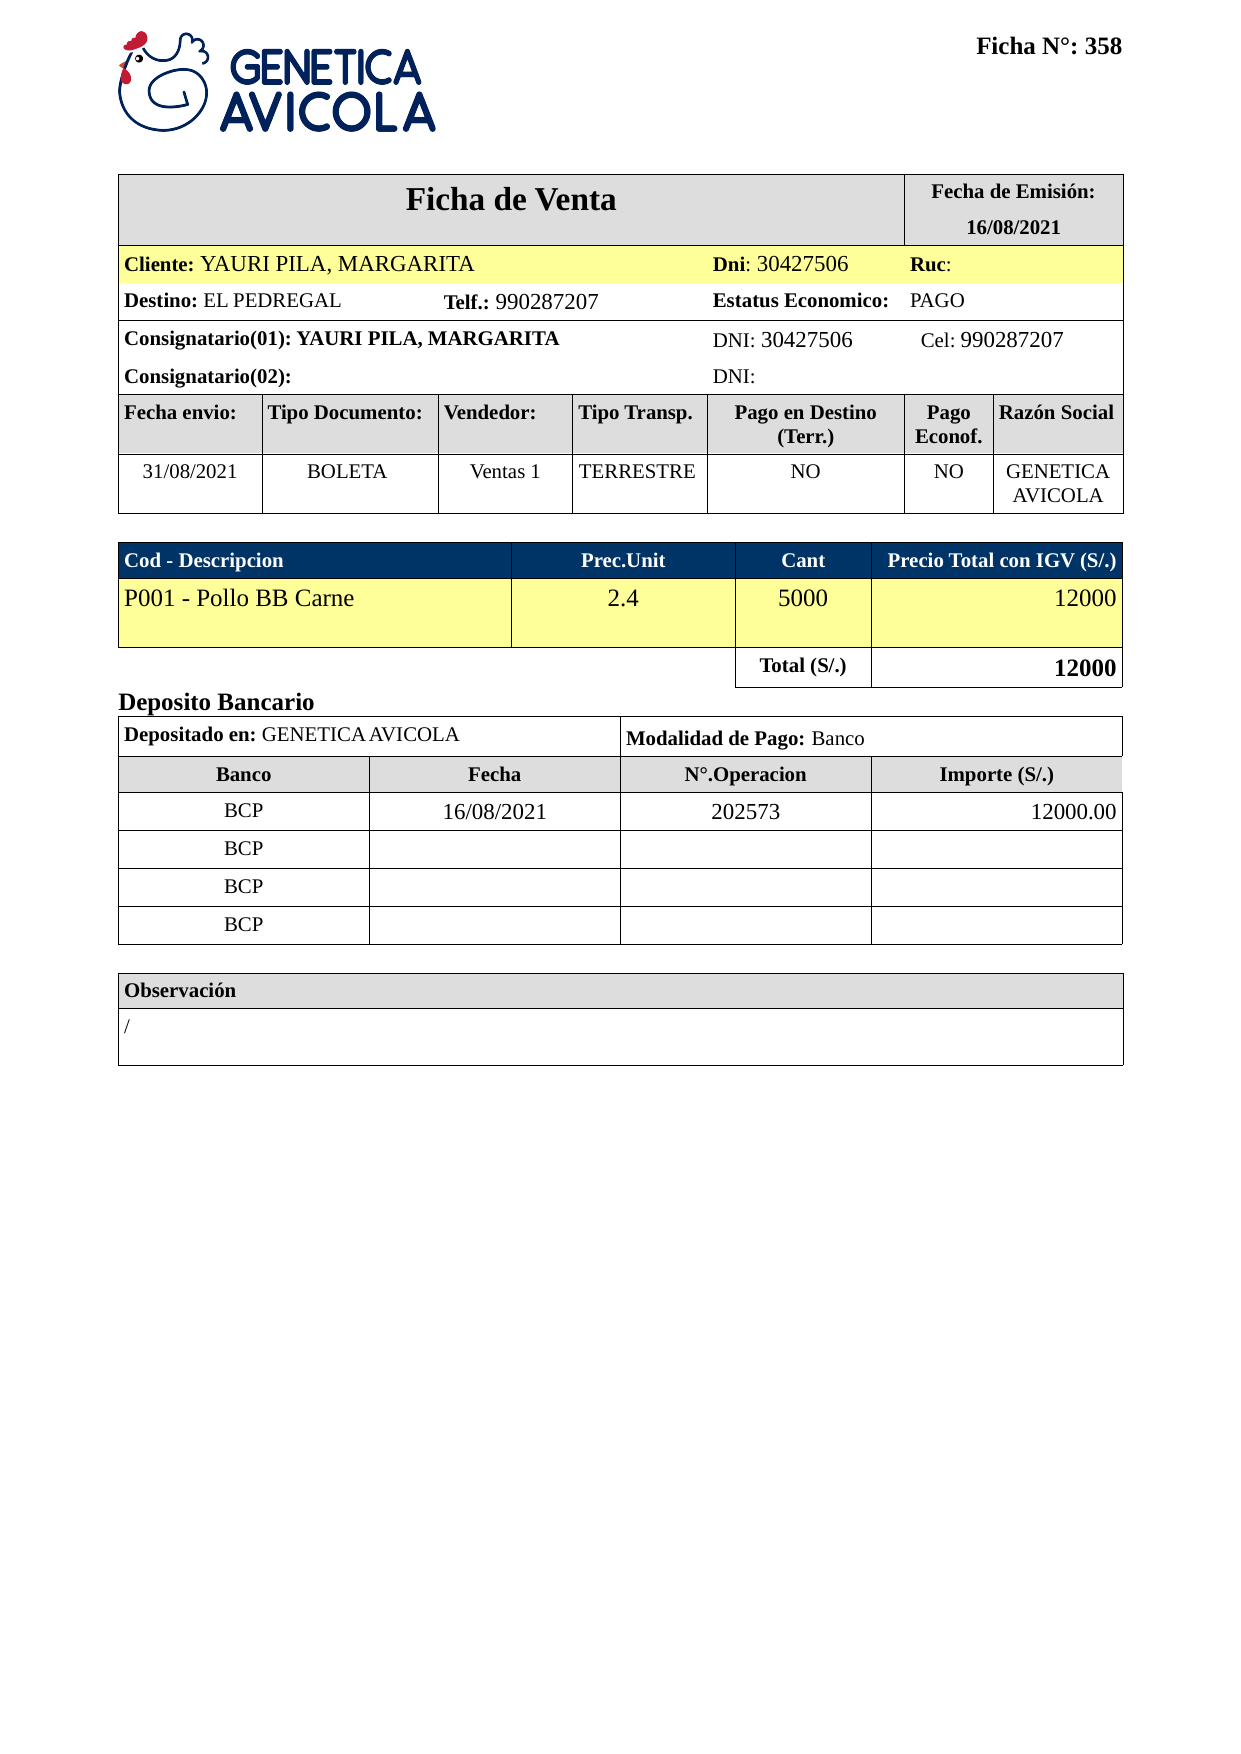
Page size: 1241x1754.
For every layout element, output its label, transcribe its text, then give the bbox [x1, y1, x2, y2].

table_cell NO [905, 455, 993, 513]
table_cell 202573 [621, 793, 871, 830]
table_cell Pago en Destino (Terr.) [708, 395, 904, 453]
table_cell Total (S/.) [736, 648, 871, 687]
table_cell / [119, 1009, 1123, 1065]
table_cell Ruc: [904, 246, 1123, 283]
table_cell PAGO [904, 283, 1123, 320]
table_cell 16/08/2021 [370, 793, 620, 830]
table_cell Tipo Transp. [573, 395, 707, 453]
table_cell 2.4 [512, 579, 735, 647]
table_cell [118, 648, 511, 687]
table_cell [370, 907, 620, 943]
table_header Prec.Unit [512, 543, 735, 578]
picture [118, 31, 436, 132]
table_cell Razón Social [994, 395, 1123, 453]
table_cell NO [708, 455, 904, 513]
table_cell Importe (S/.) [872, 757, 1122, 792]
table_cell 31/08/2021 [119, 455, 262, 513]
table_cell GENETICA AVICOLA [994, 455, 1123, 513]
table_cell P001 - Pollo BB Carne [119, 579, 511, 647]
table_cell DNI: [707, 358, 1123, 394]
table_cell Ventas 1 [439, 455, 572, 513]
table_cell BCP [119, 907, 369, 943]
table_cell Telf.: 990287207 [438, 283, 707, 320]
table_cell Destino: EL PEDREGAL [119, 283, 438, 320]
table_cell BCP [119, 831, 369, 868]
table_cell BCP [119, 793, 369, 830]
table_cell 12000 [872, 579, 1122, 647]
table_cell [621, 907, 871, 943]
table_cell 12000 [872, 648, 1122, 687]
table_cell N°.Operacion [621, 757, 871, 792]
table_header Depositado en: GENETICA AVICOLA [119, 717, 620, 756]
table_cell 5000 [736, 579, 871, 647]
table_header Cod - Descripcion [119, 543, 511, 578]
table_cell [872, 831, 1122, 868]
table_cell 16/08/2021 [905, 209, 1123, 245]
table_header Precio Total con IGV (S/.) [872, 543, 1122, 578]
table_cell Vendedor: [439, 395, 572, 453]
table_cell Cliente: YAURI PILA, MARGARITA [119, 246, 707, 283]
table_header Ficha de Venta [119, 175, 904, 245]
table_cell Estatus Economico: [707, 283, 904, 320]
table_cell 12000.00 [872, 793, 1122, 830]
table_cell Dni: 30427506 [707, 246, 904, 283]
table_cell Banco [119, 757, 369, 792]
table_cell Fecha envio: [119, 395, 262, 453]
table_cell [370, 869, 620, 906]
table_cell TERRESTRE [573, 455, 707, 513]
table_cell Fecha [370, 757, 620, 792]
table_header Modalidad de Pago: Banco [621, 717, 1122, 756]
table_cell Cel: 990287207 [915, 321, 1123, 358]
table_cell Pago Econof. [905, 395, 993, 453]
table_cell [872, 907, 1122, 943]
table_cell BOLETA [263, 455, 438, 513]
text Deposito Bancario [118, 687, 1122, 716]
table_cell BCP [119, 869, 369, 906]
table_cell Consignatario(01): YAURI PILA, MARGARITA [119, 321, 707, 358]
table_header Observación [119, 974, 1123, 1008]
table_header Fecha de Emisión: [905, 175, 1123, 209]
table_cell Consignatario(02): [119, 358, 707, 394]
table_cell [621, 869, 871, 906]
table_cell [621, 831, 871, 868]
table_cell Tipo Documento: [263, 395, 438, 453]
table_cell [872, 869, 1122, 906]
table_cell DNI: 30427506 [707, 321, 915, 358]
table_header Cant [736, 543, 871, 578]
table_cell [370, 831, 620, 868]
table_cell [511, 648, 735, 687]
